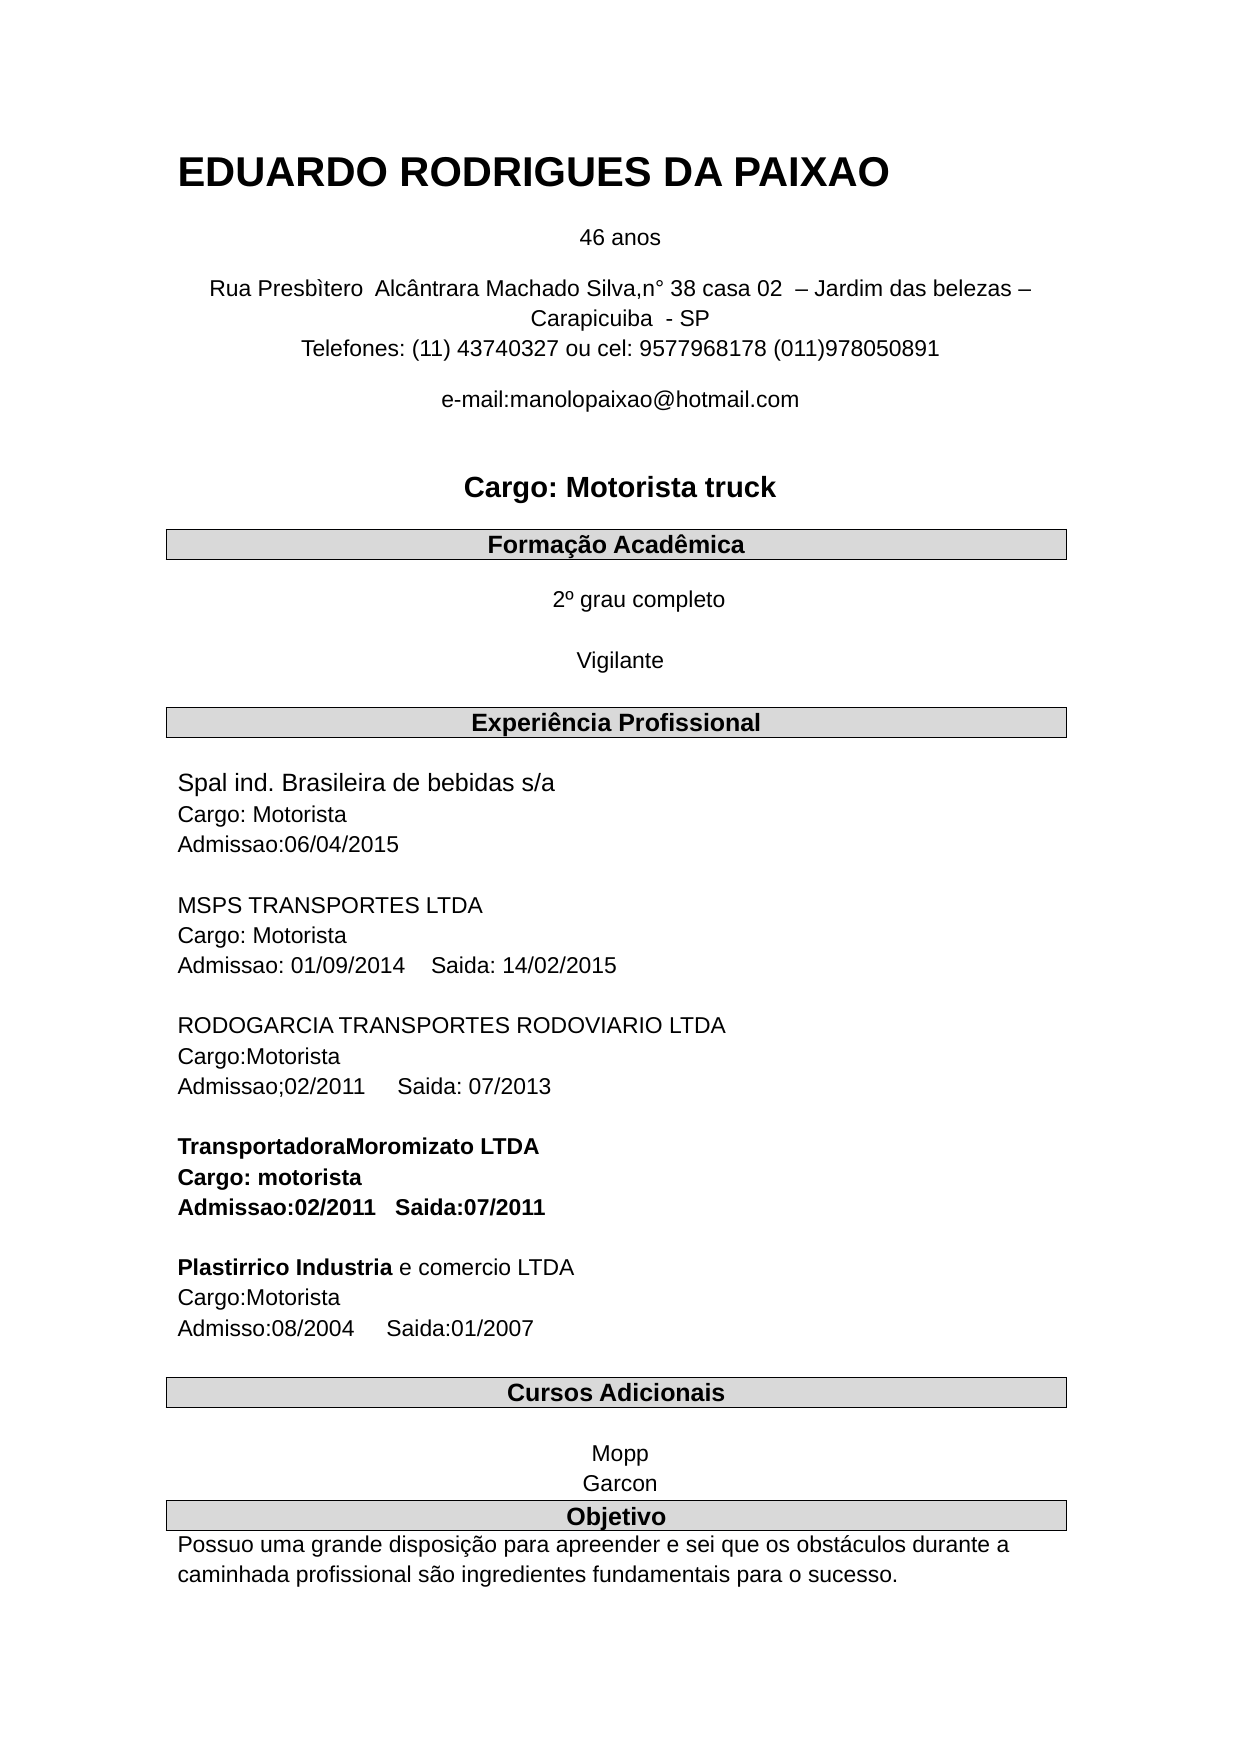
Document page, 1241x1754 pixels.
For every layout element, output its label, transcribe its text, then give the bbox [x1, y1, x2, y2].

text EDUARDO RODRIGUES DA PAIXAO [177, 148, 1063, 196]
text Cargo: Motorista [177, 801, 1063, 827]
text Cargo:Motorista [177, 1284, 1063, 1311]
list Admissao: 01/09/2014 Saida: 14/02/2015 [177, 952, 1063, 978]
list Garcon [177, 1470, 1063, 1497]
list Mopp [177, 1440, 1063, 1466]
text Cargo: motorista [177, 1163, 1063, 1190]
table_header Objetivo [167, 1501, 1066, 1530]
list 2º grau completo [215, 586, 1063, 612]
text Admissao;02/2011 Saida: 07/2013 [177, 1073, 1063, 1099]
list MSPS TRANSPORTES LTDA [177, 892, 1063, 918]
text Possuo uma grande disposição para apreender e sei que os obstáculos durante a caminhada profissional são ingredientes fundamentais para o sucesso. [177, 1531, 1063, 1588]
list Vigilante [177, 647, 1063, 673]
text Rua Presbìtero Alcântrara Machado Silva,n° 38 casa 02 – Jardim das belezas – Carapicuiba - SP Telefones: (11) 43740327 ou cel: 9577968178 (011)978050891 [177, 274, 1063, 361]
table_header Cursos Adicionais [167, 1378, 1066, 1407]
text Plastirrico Industria e comercio LTDA [177, 1254, 1063, 1281]
text Admisso:08/2004 Saida:01/2007 [177, 1314, 1063, 1341]
text e-mail:manolopaixao@hotmail.com [177, 386, 1063, 444]
text Admissao:06/04/2015 [177, 831, 1063, 858]
text Spal ind. Brasileira de bebidas s/a [177, 768, 1063, 797]
list Cargo: Motorista [177, 922, 1063, 948]
table_header Formação Acadêmica [167, 530, 1066, 559]
text RODOGARCIA TRANSPORTES RODOVIARIO LTDA [177, 1012, 1063, 1039]
text Admissao:02/2011 Saida:07/2011 [177, 1194, 1063, 1220]
text TransportadoraMoromizato LTDA [177, 1133, 1063, 1160]
text Cargo:Motorista [177, 1043, 1063, 1069]
text Cargo: Motorista truck [177, 469, 1063, 503]
table_header Experiência Profissional [167, 708, 1066, 737]
text 46 anos [177, 223, 1063, 250]
